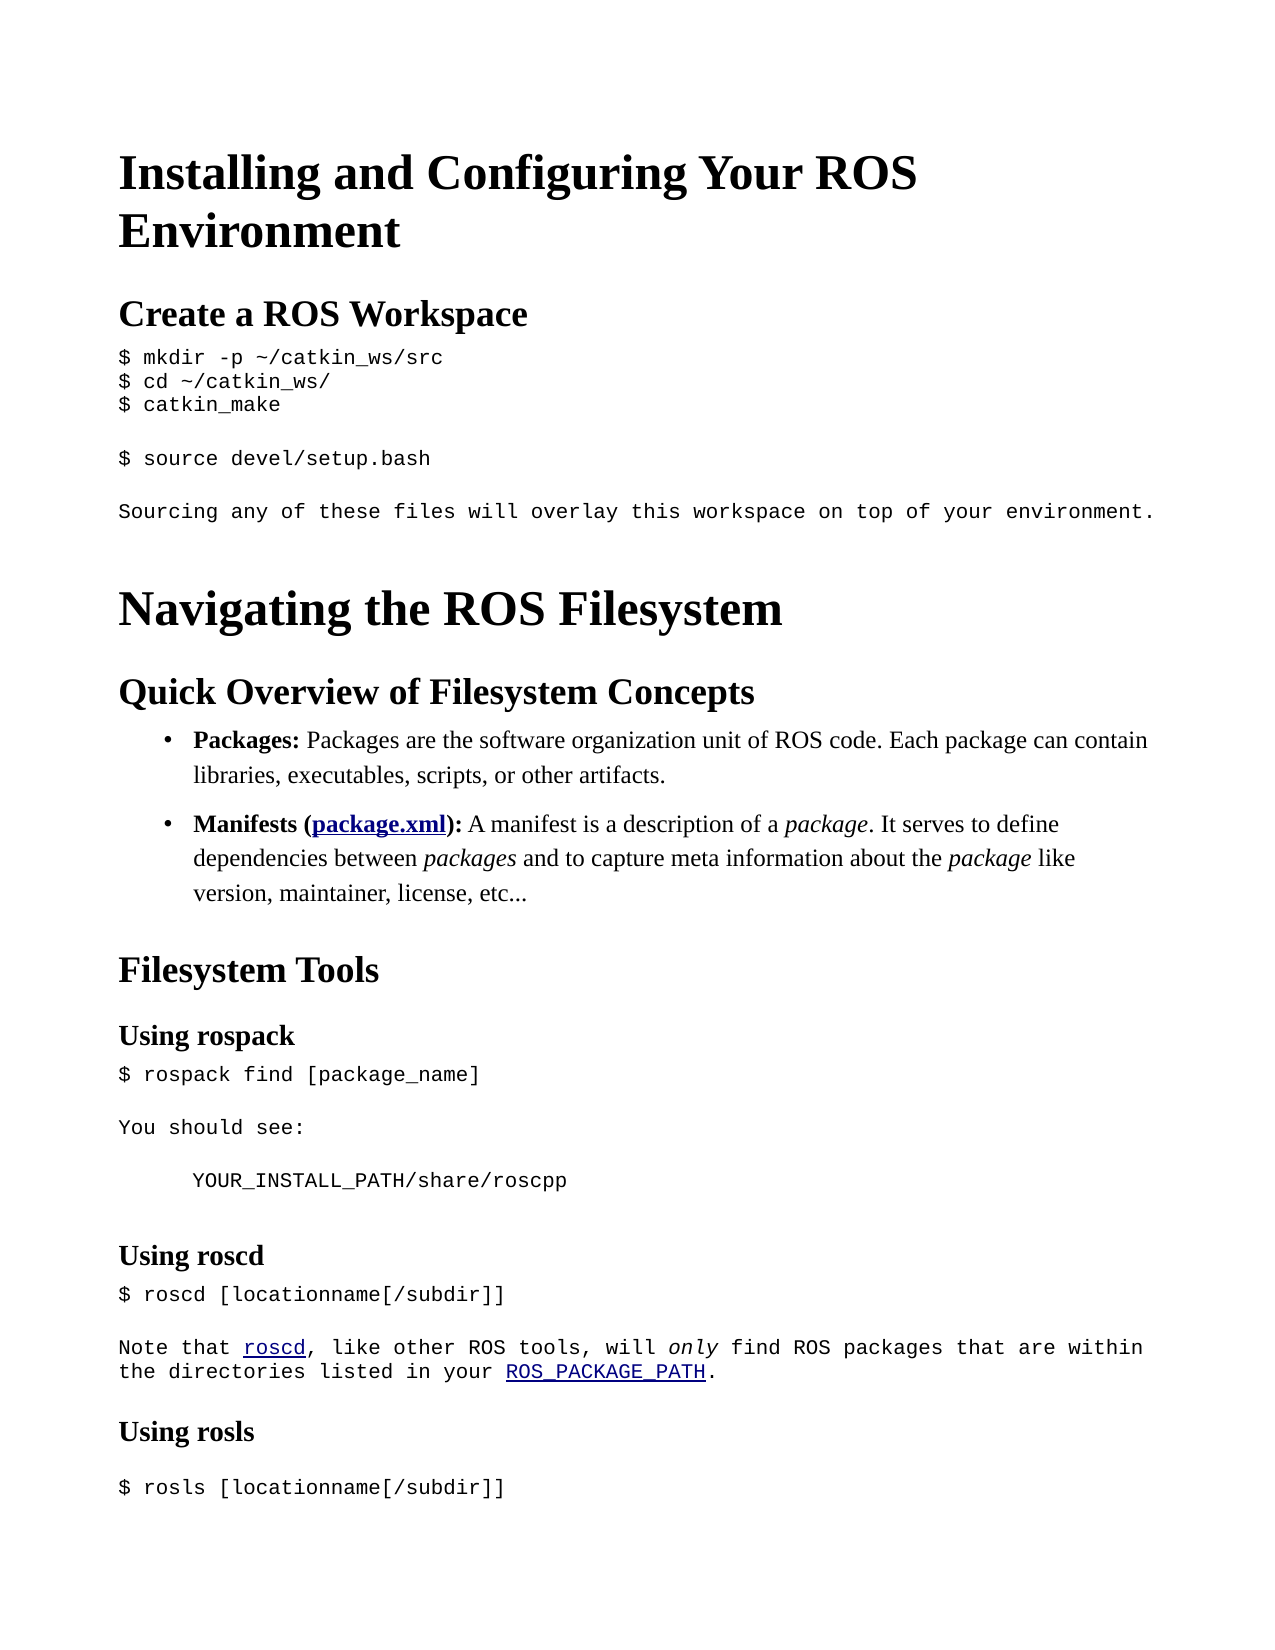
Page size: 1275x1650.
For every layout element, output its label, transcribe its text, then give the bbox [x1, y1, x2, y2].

subtitle Filesystem Tools [118, 948, 1157, 991]
subtitle Using rospack [118, 1018, 1157, 1051]
text Note that roscd, like other ROS tools, will only find ROS packages that are within the directories listed in your ROS_PACKAGE_PATH. [118, 1337, 1157, 1384]
list Manifests (package.xml): A manifest is a description of a package. It serves to define dependencies between packages and to capture meta information about the package like version, maintainer, license, etc... [164, 809, 1157, 906]
subtitle Quick Overview of Filesystem Concepts [118, 669, 1157, 713]
subtitle Create a ROS Workspace [118, 291, 1157, 334]
text $ roscd [locationname[/subdir]] [118, 1284, 1157, 1307]
text Sourcing any of these files will overlay this workspace on top of your environment. [118, 501, 1157, 524]
text $ rospack find [package_name] [118, 1064, 1157, 1087]
text $ catkin_make [118, 394, 1157, 418]
subtitle Navigating the ROS Filesystem [118, 579, 1157, 636]
text YOUR_INSTALL_PATH/share/roscpp [118, 1170, 1157, 1194]
subtitle Installing and Configuring Your ROS Environment [118, 143, 1157, 258]
subtitle Using roscd [118, 1238, 1157, 1271]
text $ cd ~/catkin_ws/ [118, 371, 1157, 394]
text $ mkdir -p ~/catkin_ws/src [118, 347, 1157, 371]
subtitle Using rosls [118, 1414, 1157, 1447]
list Packages: Packages are the software organization unit of ROS code. Each package can contain libraries, executables, scripts, or other artifacts. [164, 725, 1157, 788]
text You should see: [118, 1117, 1157, 1141]
text $ source devel/setup.bash [118, 447, 1157, 471]
text $ rosls [locationname[/subdir]] [118, 1477, 1157, 1500]
